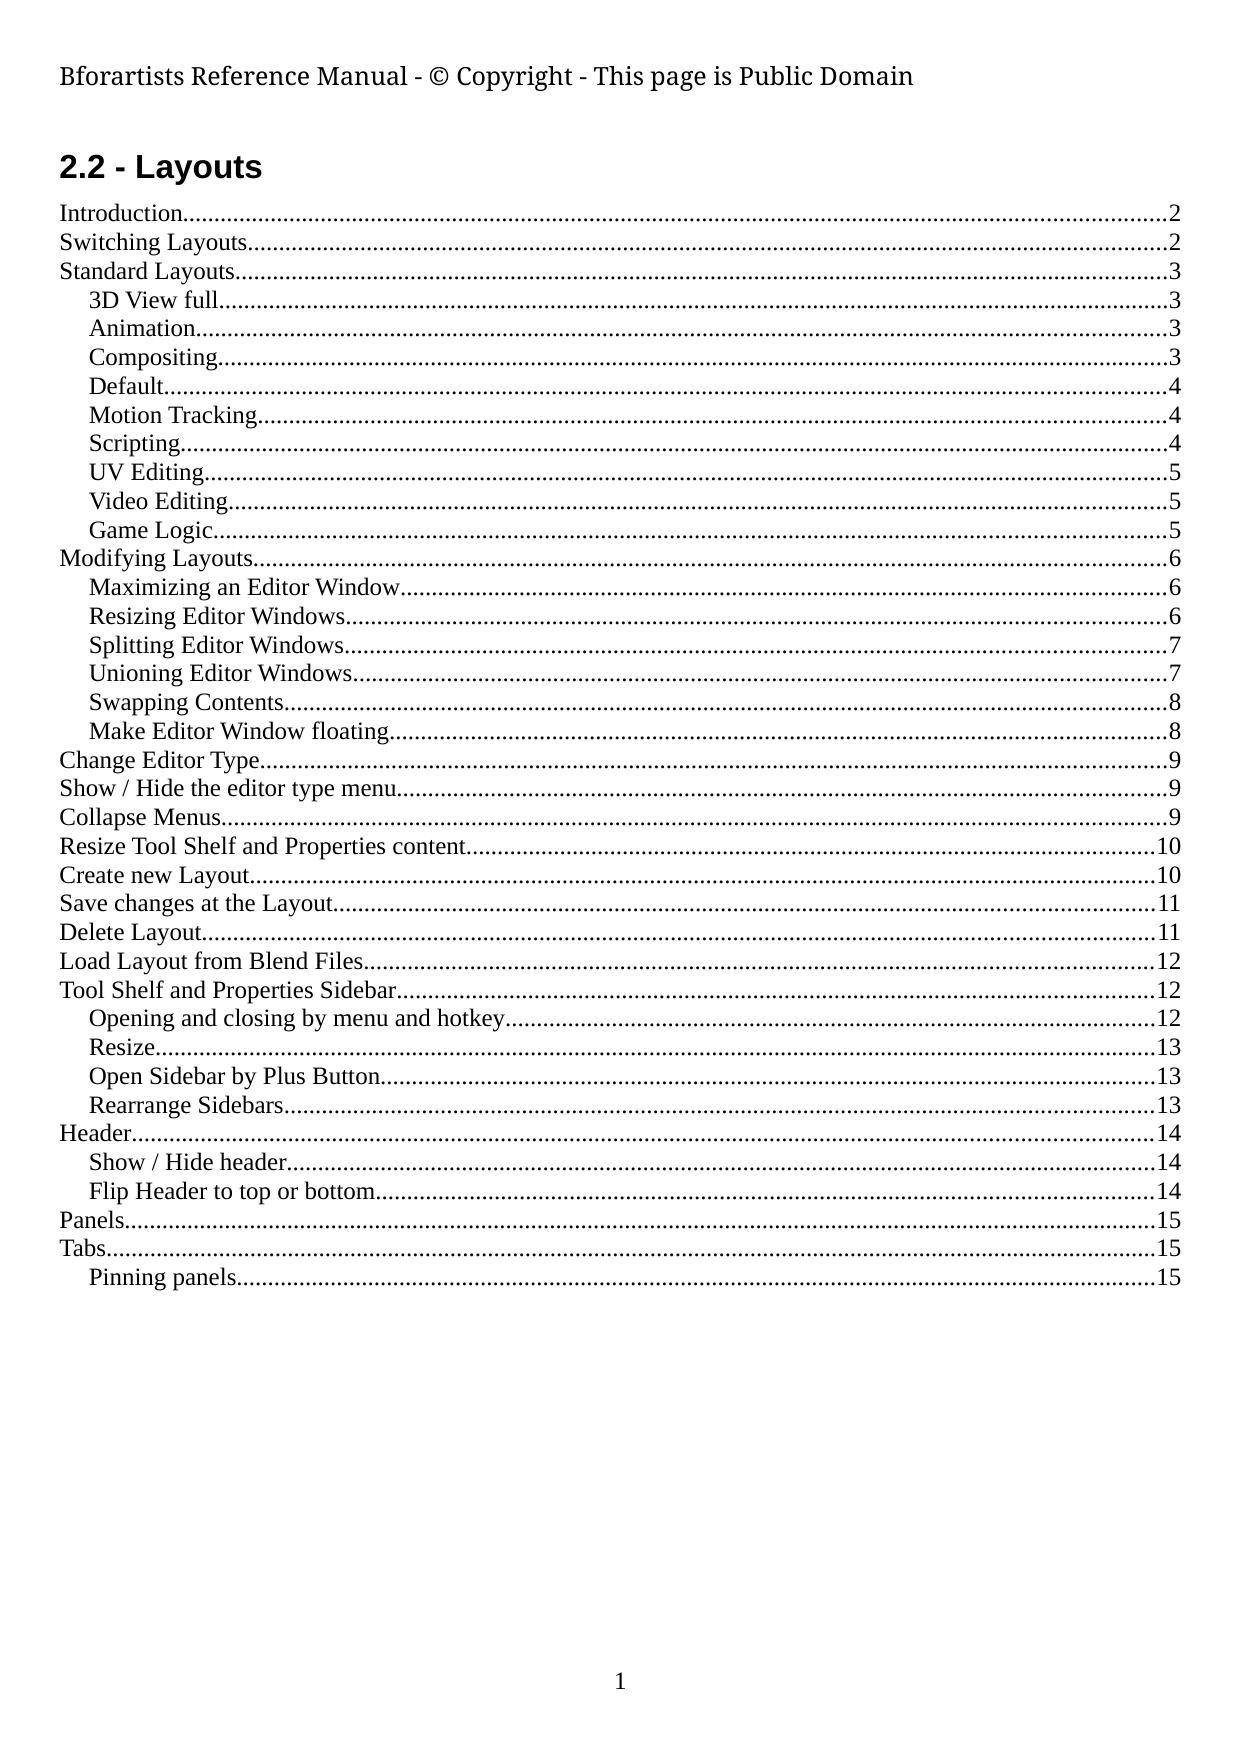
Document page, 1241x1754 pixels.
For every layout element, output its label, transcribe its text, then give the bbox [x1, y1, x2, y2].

text Pinning panels 15 [88, 1262, 1181, 1291]
text Create new Layout 10 [59, 860, 1181, 888]
text UV Editing 5 [88, 457, 1181, 486]
text Resize 13 [88, 1032, 1181, 1061]
text Change Editor Type 9 [59, 745, 1181, 773]
text Splitting Editor Windows 7 [88, 630, 1181, 658]
text Scripting 4 [88, 428, 1181, 457]
text Save changes at the Layout 11 [59, 888, 1181, 917]
text Resizing Editor Windows 6 [88, 601, 1181, 630]
text Opening and closing by menu and hotkey 12 [88, 1003, 1181, 1032]
text Show / Hide the editor type menu 9 [59, 773, 1181, 802]
text Standard Layouts 3 [59, 256, 1181, 285]
text Make Editor Window floating 8 [88, 716, 1181, 745]
text Panels 15 [59, 1205, 1181, 1233]
text Game Logic 5 [88, 515, 1181, 543]
text Tool Shelf and Properties Sidebar 12 [59, 975, 1181, 1003]
text Motion Tracking 4 [88, 400, 1181, 428]
text Show / Hide header 14 [88, 1147, 1181, 1176]
text Video Editing 5 [88, 486, 1181, 515]
text Introduction 2 [59, 198, 1181, 227]
text Load Layout from Blend Files 12 [59, 946, 1181, 975]
text Compositing 3 [88, 342, 1181, 371]
text Swapping Contents 8 [88, 687, 1181, 716]
text Open Sidebar by Plus Button 13 [88, 1061, 1181, 1090]
text Maximizing an Editor Window 6 [88, 572, 1181, 601]
text Unioning Editor Windows 7 [88, 658, 1181, 687]
text Tabs 15 [59, 1233, 1181, 1262]
text Default 4 [88, 371, 1181, 400]
text Flip Header to top or bottom 14 [88, 1176, 1181, 1205]
text Resize Tool Shelf and Properties content 10 [59, 831, 1181, 860]
text Rearrange Sidebars 13 [88, 1090, 1181, 1118]
text Modifying Layouts 6 [59, 543, 1181, 572]
text Header 14 [59, 1118, 1181, 1147]
text Switching Layouts 2 [59, 227, 1181, 256]
text Delete Layout 11 [59, 917, 1181, 946]
text Collapse Menus 9 [59, 802, 1181, 831]
text 3D View full 3 [88, 285, 1181, 313]
subtitle 2.2 - Layouts [59, 148, 1181, 186]
text Animation 3 [88, 313, 1181, 342]
